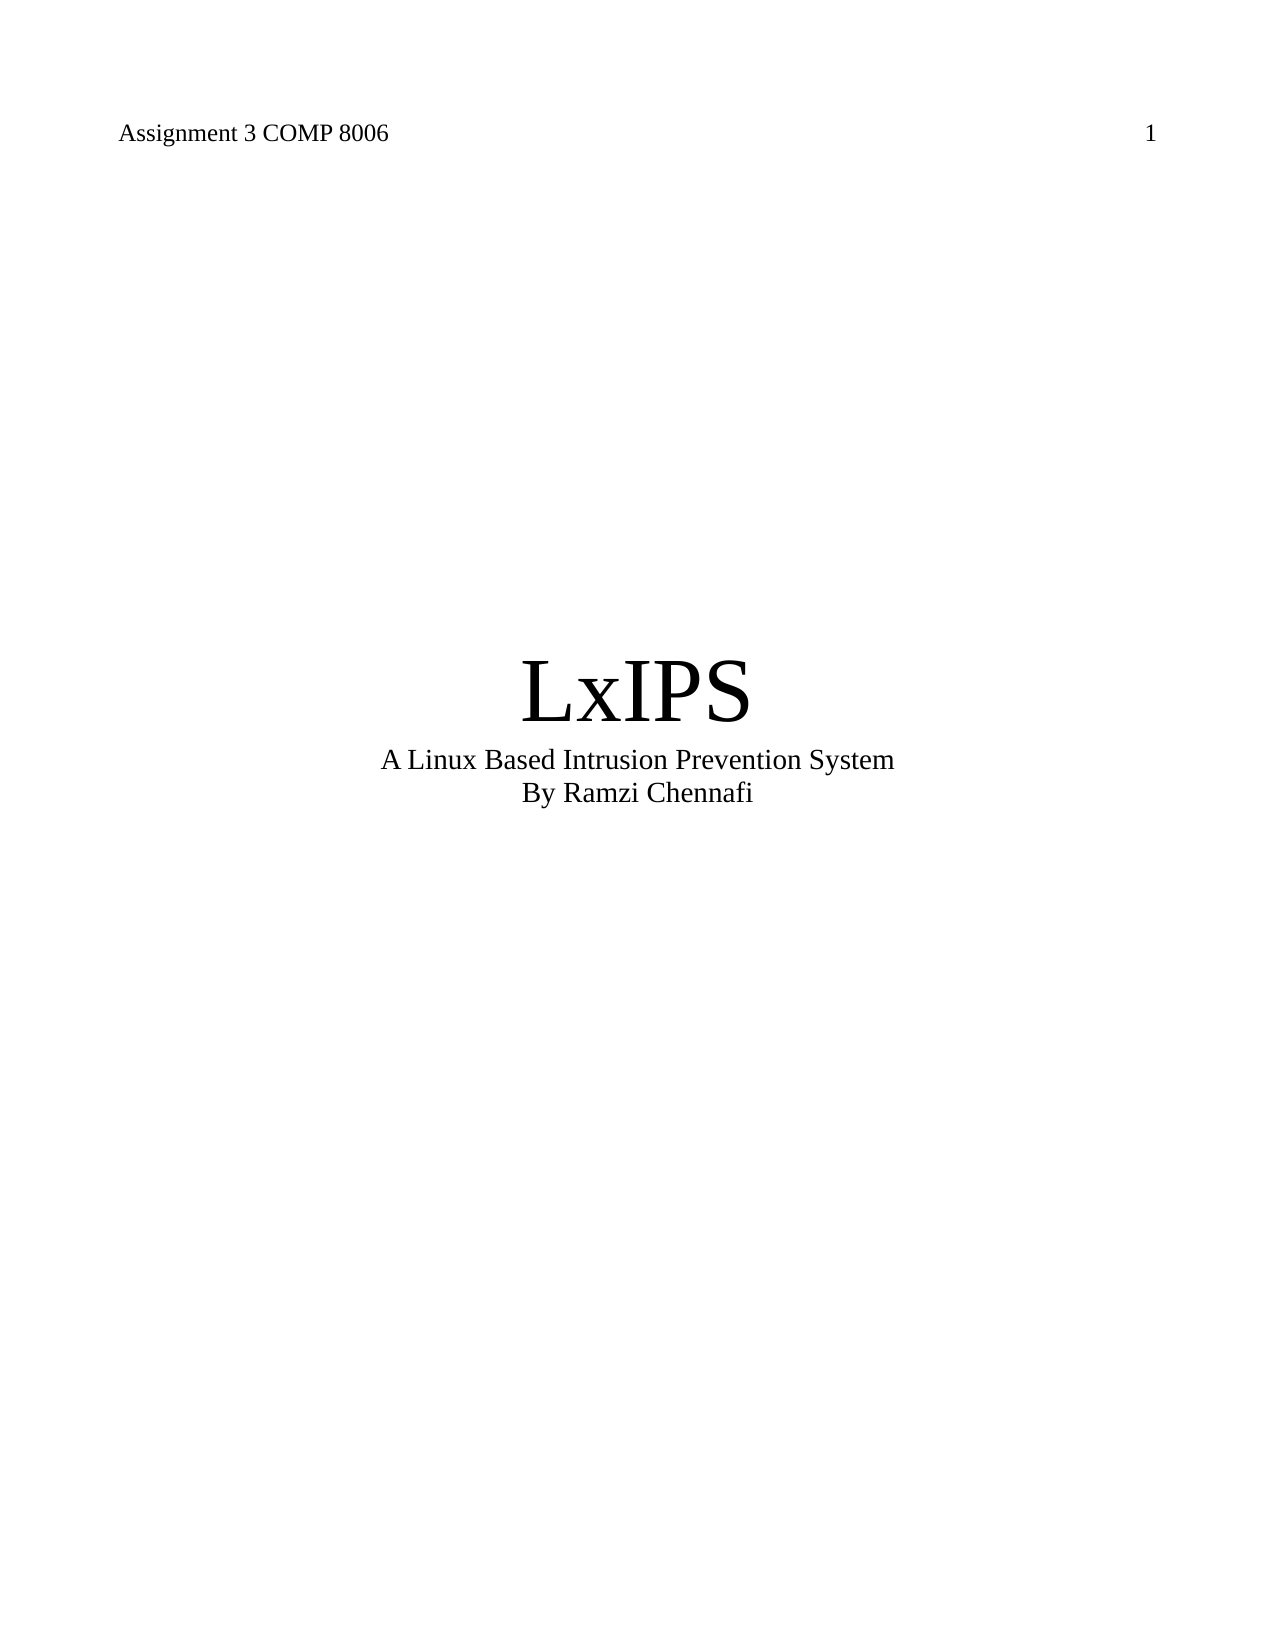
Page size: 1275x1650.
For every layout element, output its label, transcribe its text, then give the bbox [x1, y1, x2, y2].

text LxIPS [118, 636, 1157, 742]
text By Ramzi Chennafi [118, 775, 1157, 809]
text A Linux Based Intrusion Prevention System [118, 742, 1157, 775]
